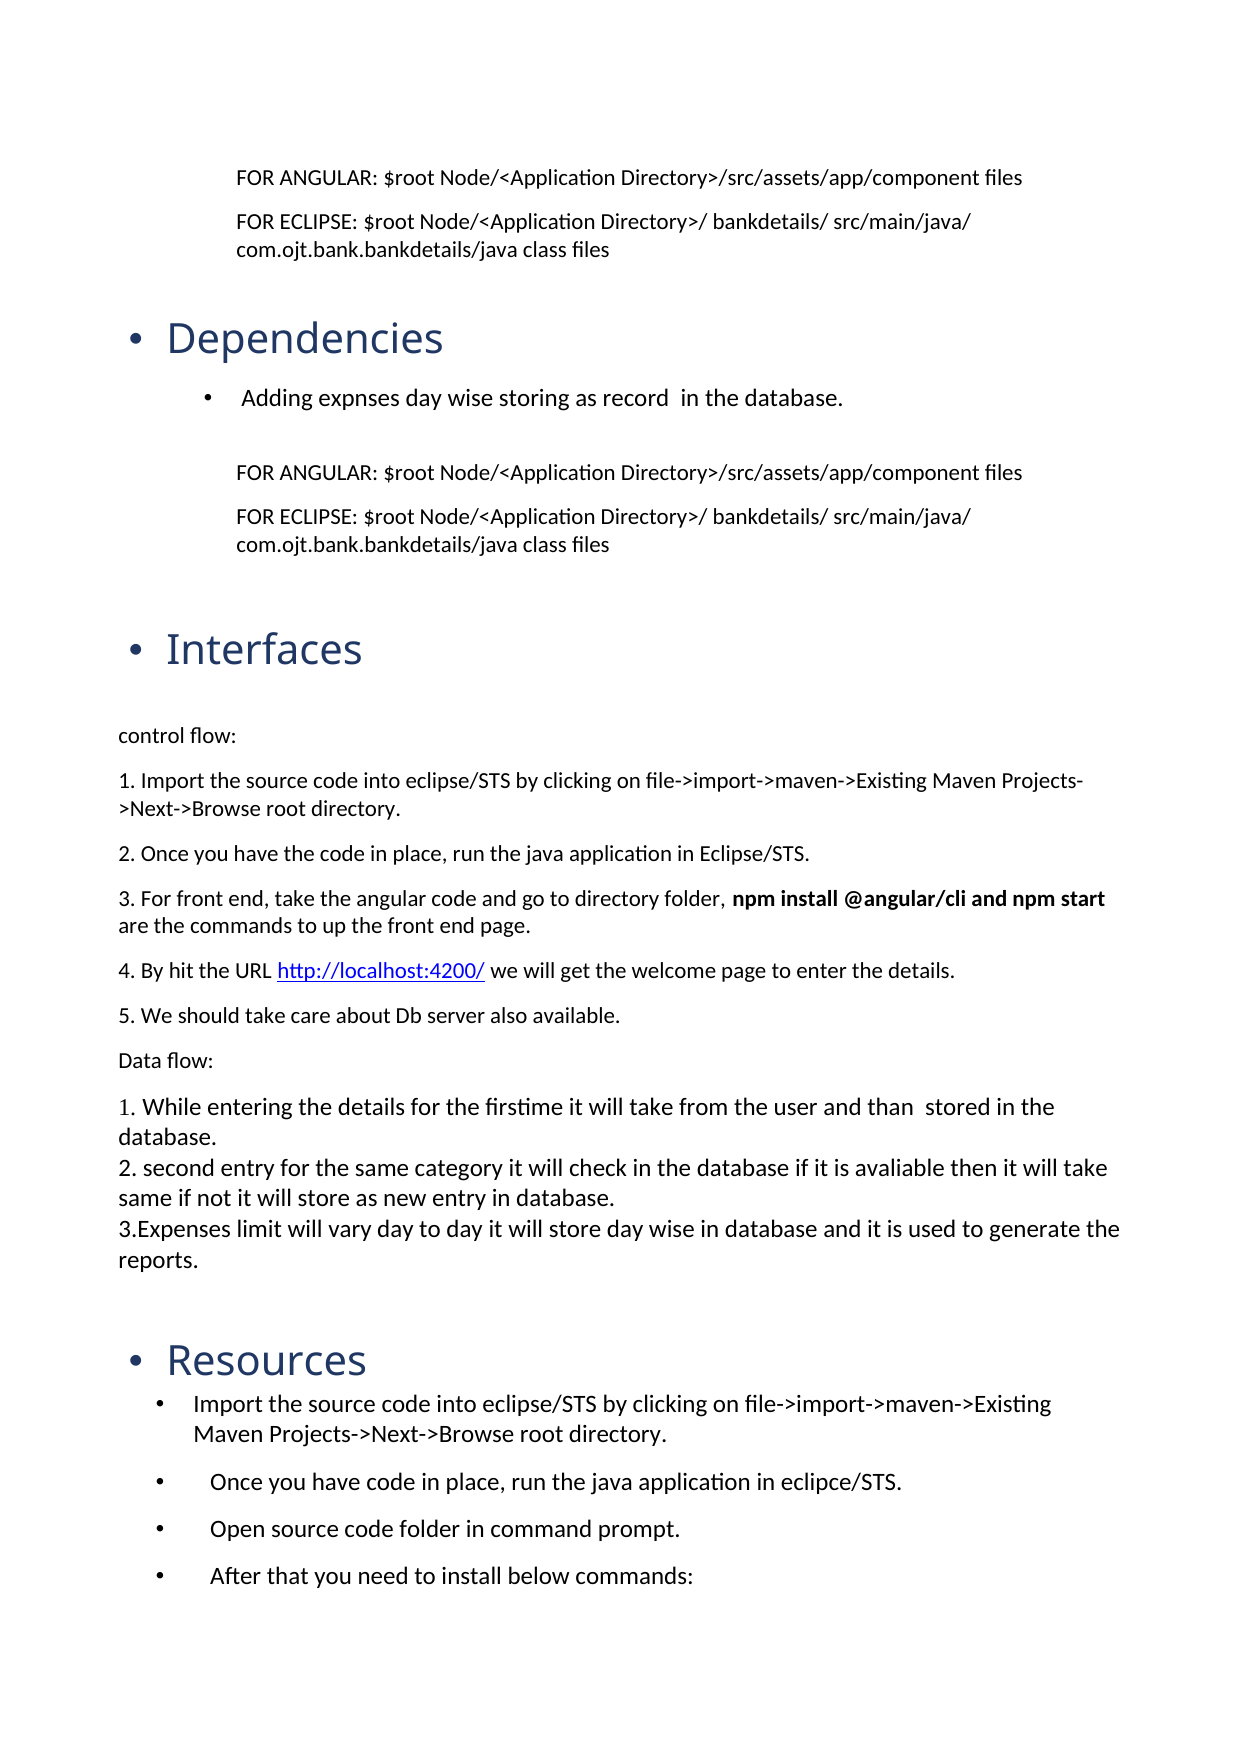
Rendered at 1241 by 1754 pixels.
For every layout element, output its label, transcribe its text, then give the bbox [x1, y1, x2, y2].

list Import the source code into eclipse/STS by clicking on file->import->maven->Existing Maven Projects->Next->Browse root directory. [156, 1388, 1122, 1449]
text 3. For front end, take the angular code and go to directory folder, npm install @angular/cli and npm start are the commands to up the front end page. [118, 884, 1122, 940]
text 5. We should take care about Db server also available. [118, 1001, 1122, 1029]
list Dependencies [128, 309, 1122, 366]
text FOR ANGULAR: $root Node/<Application Directory>/src/assets/app/component files [118, 163, 1122, 191]
list Resources [128, 1331, 1122, 1388]
text 2. second entry for the same category it will check in the database if it is avaliable then it will take same if not it will store as new entry in database. [118, 1152, 1122, 1213]
text 3.Expenses limit will vary day to day it will store day wise in database and it is used to generate the reports. [118, 1213, 1122, 1274]
text FOR ECLIPSE: $root Node/<Application Directory>/ bankdetails/ src/main/java/ com.ojt.bank.bankdetails/java class files [118, 207, 1122, 263]
list Once you have code in place, run the java application in eclipce/STS. [156, 1466, 1122, 1496]
text 1. Import the source code into eclipse/STS by clicking on file->import->maven->Existing Maven Projects->Next->Browse root directory. [118, 766, 1122, 822]
text FOR ECLIPSE: $root Node/<Application Directory>/ bankdetails/ src/main/java/ com.ojt.bank.bankdetails/java class files [118, 502, 1122, 558]
text 1. While entering the details for the firstime it will take from the user and than stored in the database. [118, 1091, 1122, 1152]
list Interfaces [128, 620, 1122, 677]
list After that you need to install below commands: [156, 1560, 1122, 1591]
list Adding expnses day wise storing as record in the database. [204, 383, 1095, 413]
list Open source code folder in command prompt. [156, 1513, 1122, 1543]
text 2. Once you have the code in place, run the java application in Eclipse/STS. [118, 839, 1122, 867]
text control flow: [118, 722, 1122, 749]
text 4. By hit the URL http://localhost:4200/ we will get the welcome page to enter the details. [118, 956, 1122, 984]
text Data flow: [118, 1046, 1122, 1074]
text FOR ANGULAR: $root Node/<Application Directory>/src/assets/app/component files [118, 458, 1122, 486]
